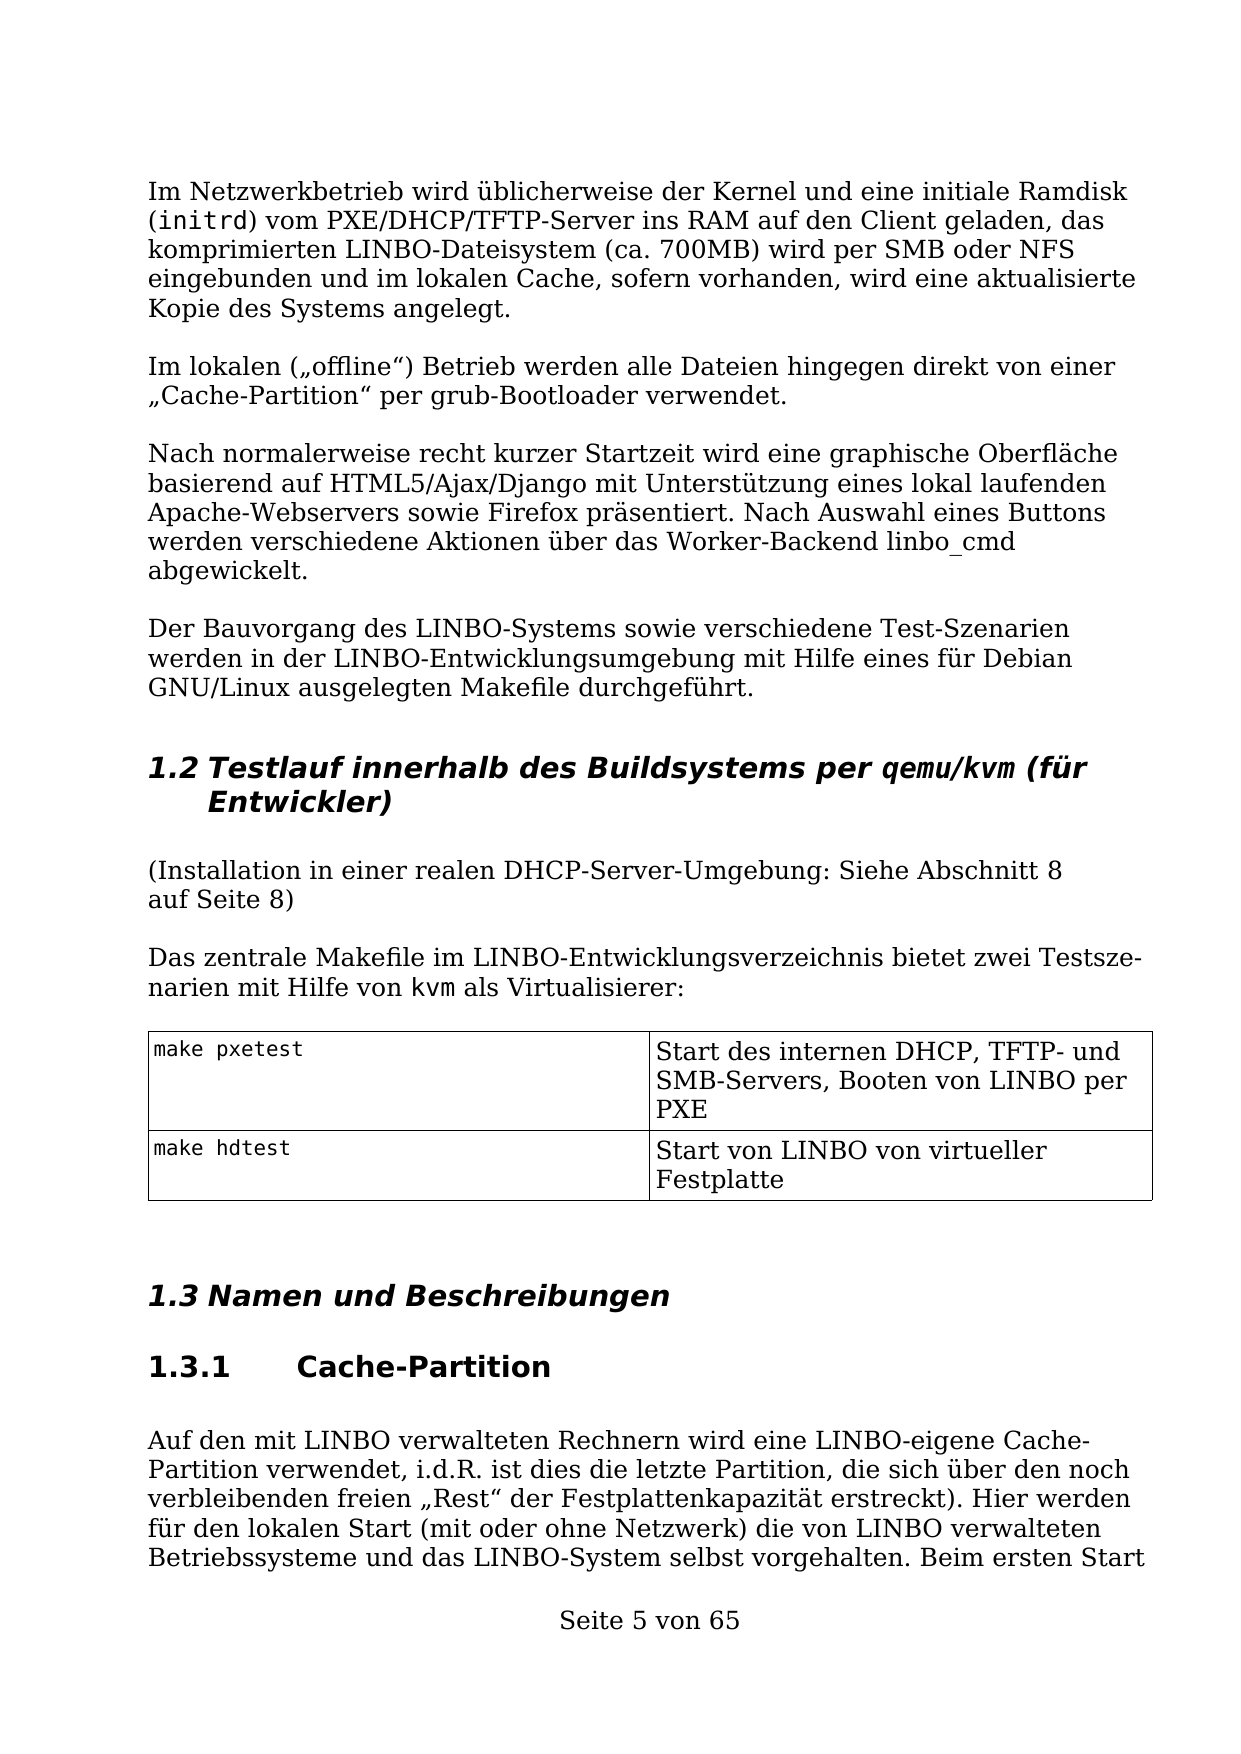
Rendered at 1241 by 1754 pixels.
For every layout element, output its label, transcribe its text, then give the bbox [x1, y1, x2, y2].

text narien mit Hilfe von kvm als Virtualisierer: [148, 973, 1152, 1002]
text (Installation in einer realen DHCP-Server-Umgebung: Siehe Abschnitt 8 [148, 856, 1152, 885]
text Im Netzwerkbetrieb wird üblicherweise der Kernel und eine initiale Ramdisk (initrd) vom PXE/DHCP/TFTP-Server ins RAM auf den Client geladen, das komprimierten LINBO-Dateisystem (ca. 700MB) wird per SMB oder NFS eingebunden und im lokalen Cache, sofern vorhanden, wird eine aktualisierte Kopie des Systems angelegt. [148, 177, 1152, 323]
text auf Seite 8) [148, 885, 1152, 914]
text Auf den mit LINBO verwalteten Rechnern wird eine LINBO-eigene Cache-Partition verwendet, i.d.R. ist dies die letzte Partition, die sich über den noch verbleibenden freien „Rest“ der Festplattenkapazität erstreckt). Hier werden für den lokalen Start (mit oder ohne Netzwerk) die von LINBO verwalteten Betriebssysteme und das LINBO-System selbst vorgehalten. Beim ersten Start [148, 1426, 1152, 1572]
subtitle Namen und Beschreibungen [148, 1279, 1152, 1313]
table_cell Start von LINBO von virtueller Festplatte [650, 1131, 1152, 1200]
table_cell make hdtest [149, 1131, 649, 1200]
subtitle Testlauf innerhalb des Buildsystems per qemu/kvm (für Entwickler) [148, 751, 1152, 819]
text Im lokalen („offline“) Betrieb werden alle Dateien hingegen direkt von einer „Cache-Partition“ per grub-Bootloader verwendet. [148, 352, 1152, 410]
text Das zentrale Makefile im LINBO-Entwicklungsverzeichnis bietet zwei Testsze- [148, 943, 1152, 973]
text Der Bauvorgang des LINBO-Systems sowie verschiedene Test-Szenarien werden in der LINBO-Entwicklungsumgebung mit Hilfe eines für Debian GNU/Linux ausgelegten Makefile durchgeführt. [148, 614, 1152, 702]
subtitle Cache-Partition [148, 1351, 1152, 1385]
table_header Start des internen DHCP, TFTP- und SMB-Servers, Booten von LINBO per PXE [650, 1032, 1152, 1130]
text Nach normalerweise recht kurzer Startzeit wird eine graphische Oberﬂäche basierend auf HTML5/Ajax/Django mit Unterstützung eines lokal laufenden Apache-Webservers sowie Firefox präsentiert. Nach Auswahl eines Buttons werden verschiedene Aktionen über das Worker-Backend linbo_cmd abgewickelt. [148, 439, 1152, 585]
table_header make pxetest [149, 1032, 649, 1130]
